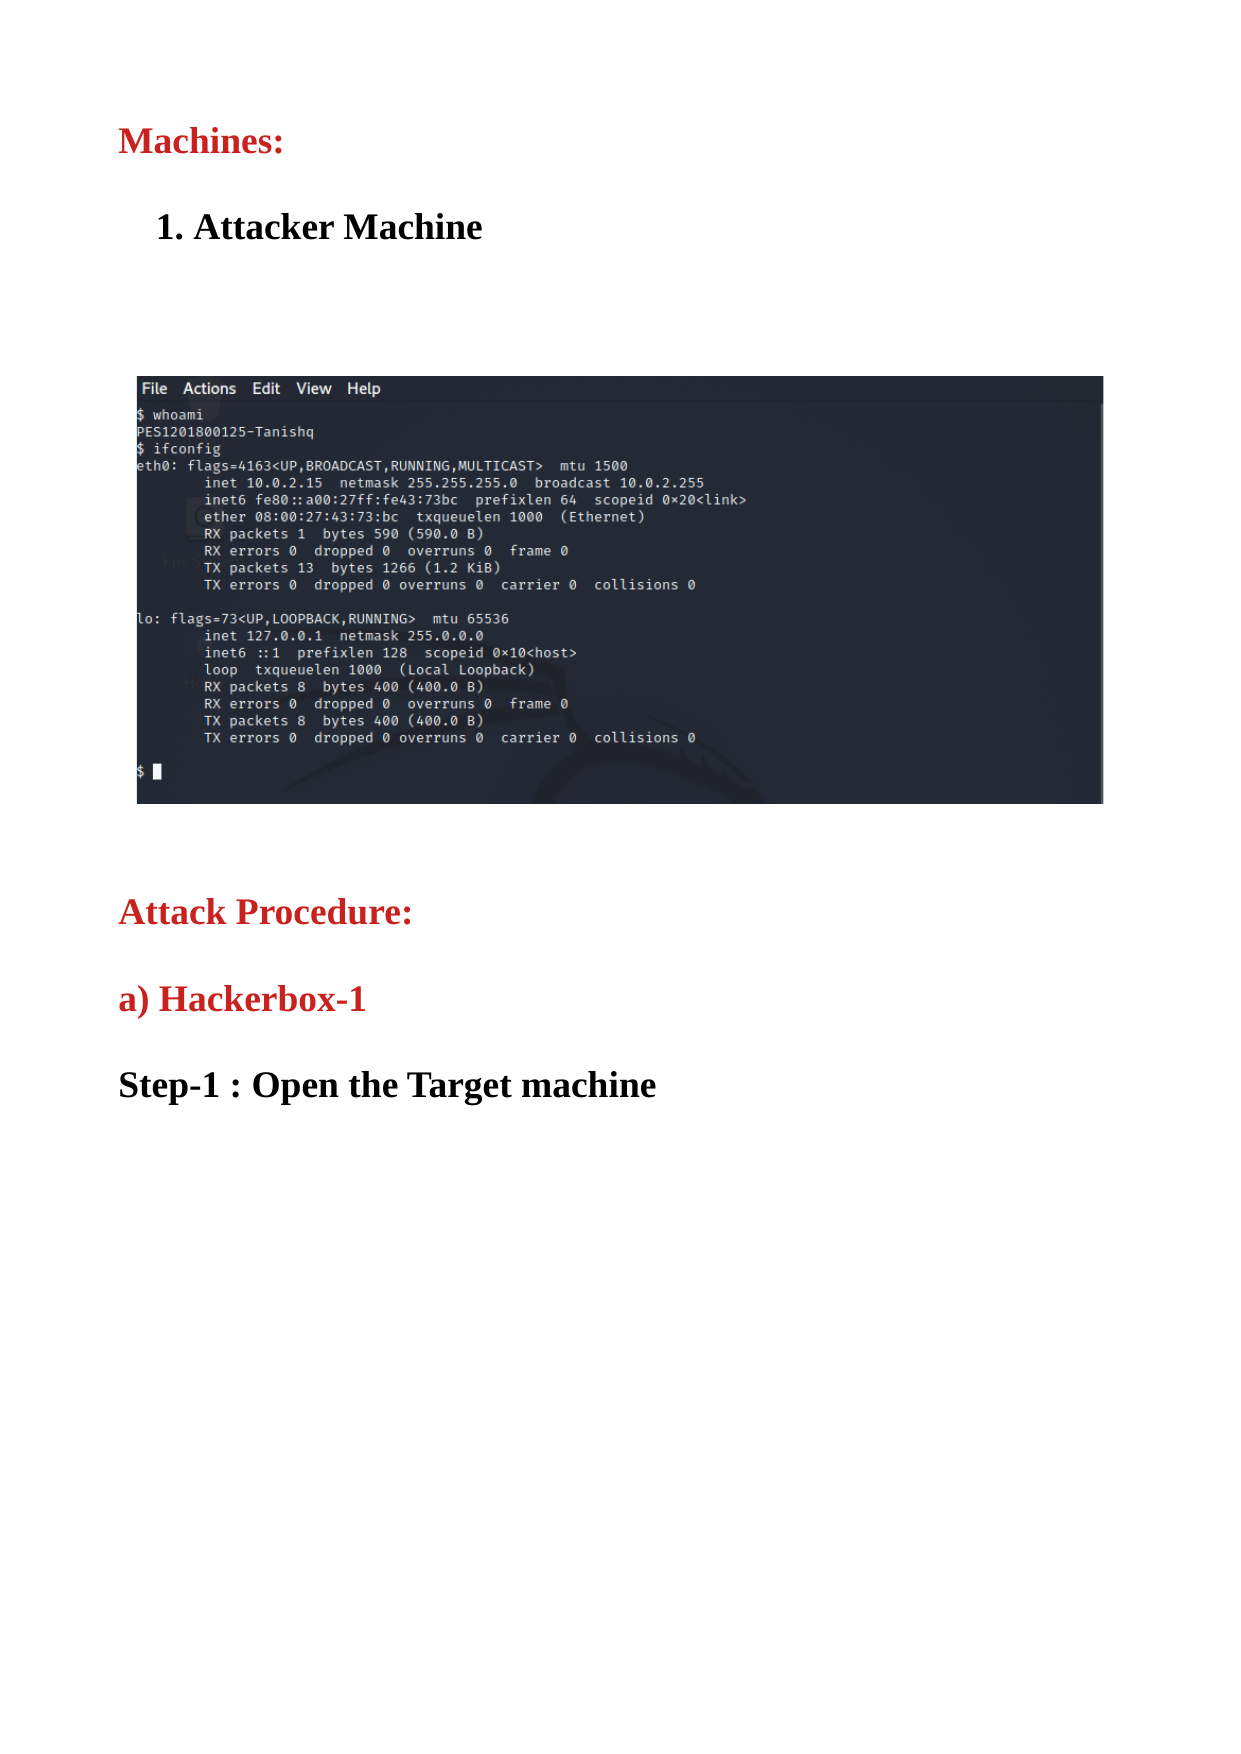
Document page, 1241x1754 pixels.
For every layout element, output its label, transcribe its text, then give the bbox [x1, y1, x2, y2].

picture [136, 376, 1104, 804]
text a) Hackerbox-1 [118, 976, 1122, 1019]
text Step-1 : Open the Target machine [118, 1062, 1122, 1105]
text Attack Procedure: [118, 890, 1122, 933]
text Machines: [118, 118, 1122, 161]
list Attacker Machine [156, 204, 1122, 247]
